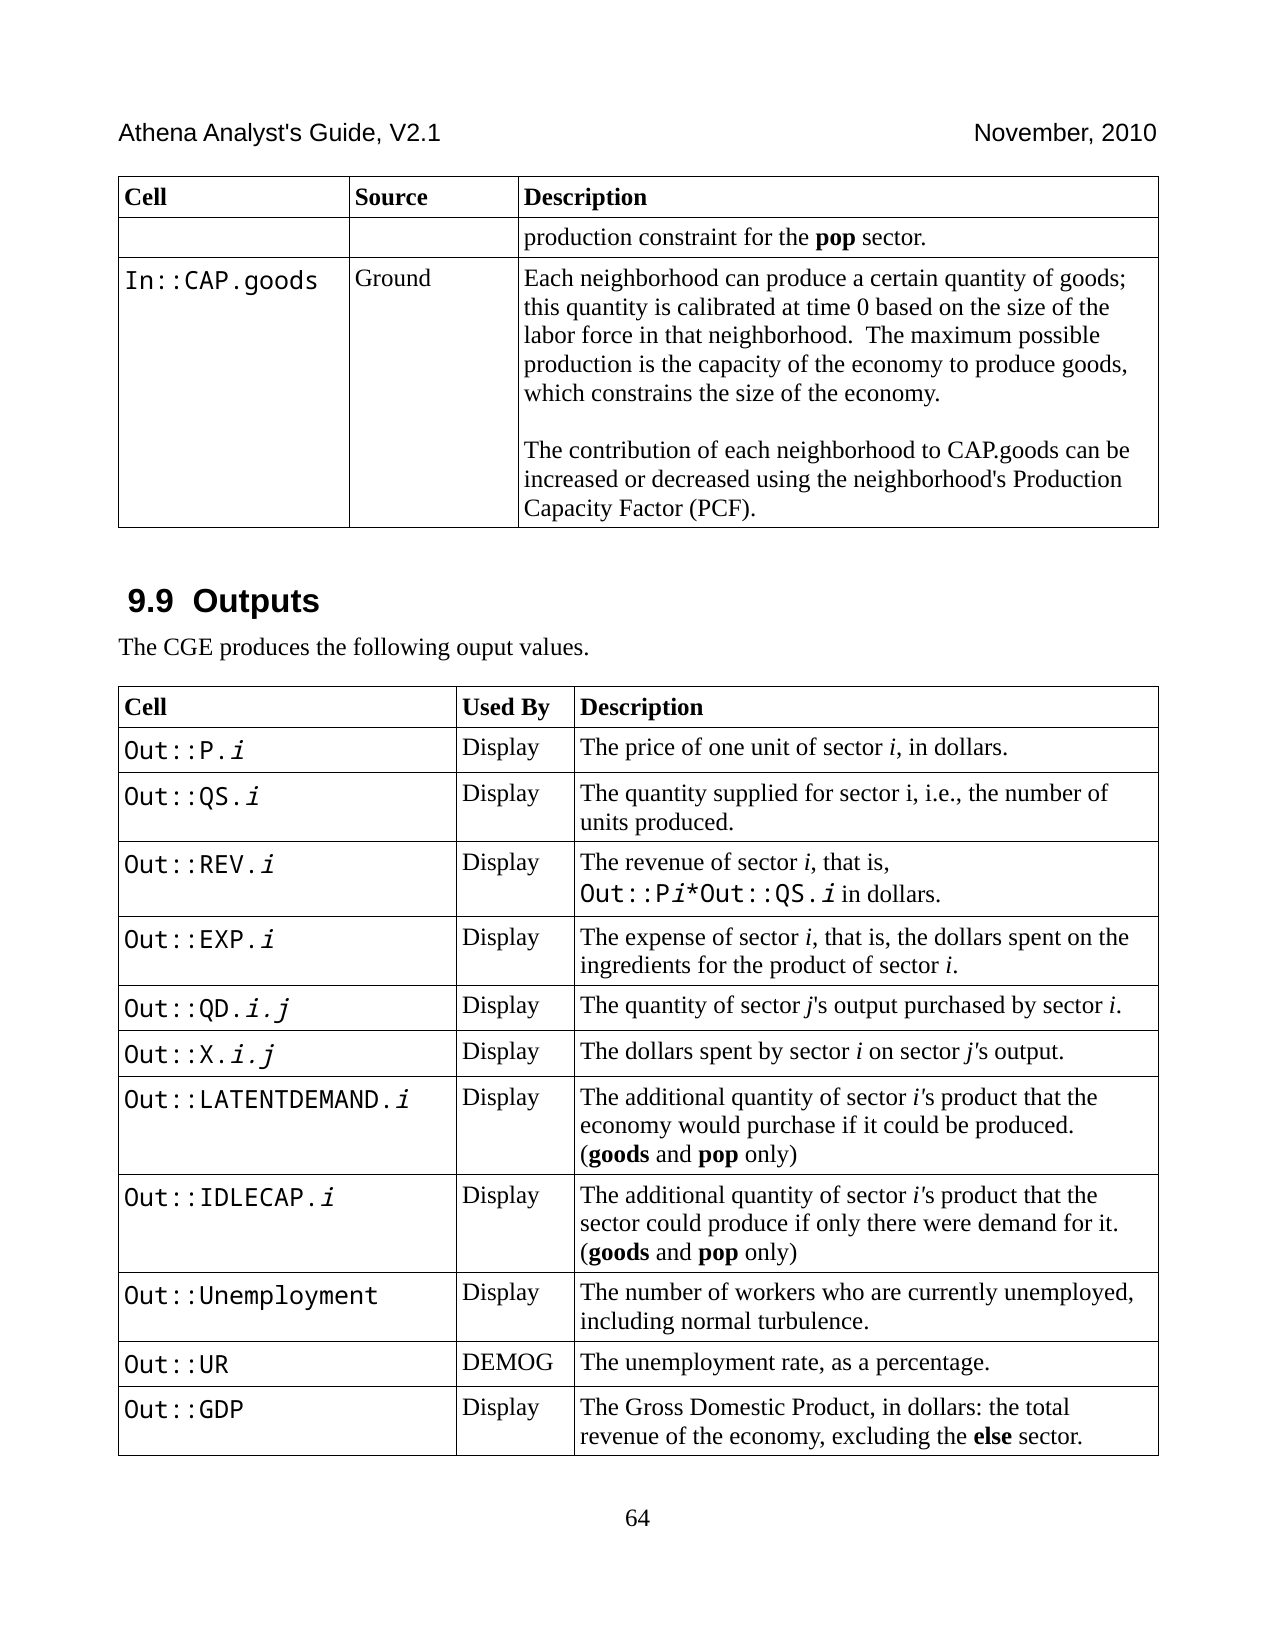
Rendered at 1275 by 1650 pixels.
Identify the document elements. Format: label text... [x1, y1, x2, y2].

table_cell The additional quantity of sector i's product that the economy would purchase if it could be produced. (goods and pop only) [575, 1077, 1158, 1174]
table_cell Display [457, 917, 574, 985]
table_cell The Gross Domestic Product, in dollars: the total revenue of the economy, excluding the else sector. [575, 1387, 1158, 1455]
table_cell Out::EXP.i [119, 917, 456, 985]
table_cell Out::P.i [119, 728, 456, 772]
table_cell Out::QS.i [119, 773, 456, 841]
table_header Source [350, 177, 518, 217]
table_header Description [519, 177, 1158, 217]
table_cell [119, 218, 349, 257]
table_header Description [575, 687, 1158, 727]
table_cell The quantity supplied for sector i, i.e., the number of units produced. [575, 773, 1158, 841]
table_cell [350, 218, 518, 257]
table_cell The number of workers who are currently unemployed, including normal turbulence. [575, 1273, 1158, 1341]
table_cell Display [457, 773, 574, 841]
table_cell Display [457, 1031, 574, 1076]
table_cell Out::REV.i [119, 842, 456, 916]
table_cell Display [457, 842, 574, 916]
table_cell DEMOG [457, 1342, 574, 1386]
table_header Cell [119, 177, 349, 217]
table_header Used By [457, 687, 574, 727]
table_cell production constraint for the pop sector. [519, 218, 1158, 257]
table_cell The expense of sector i, that is, the dollars spent on the ingredients for the product of sector i. [575, 917, 1158, 985]
table_cell Out::IDLECAP.i [119, 1175, 456, 1272]
table_cell Ground [350, 258, 518, 527]
table_cell Display [457, 1387, 574, 1455]
text The CGE produces the following ouput values. [118, 632, 1157, 661]
table_cell Out::LATENTDEMAND.i [119, 1077, 456, 1174]
table_cell The quantity of sector j's output purchased by sector i. [575, 986, 1158, 1030]
table_cell Display [457, 728, 574, 772]
table_cell The dollars spent by sector i on sector j's output. [575, 1031, 1158, 1076]
table_cell Out::QD.i.j [119, 986, 456, 1030]
subtitle Outputs [118, 581, 1157, 619]
table_cell Out::GDP [119, 1387, 456, 1455]
table_cell Each neighborhood can produce a certain quantity of goods; this quantity is calibrated at time 0 based on the size of the labor force in that neighborhood. The maximum possible production is the capacity of the economy to produce goods, which constrains the size of the economy. The contribution of each neighborhood to CAP.goods can be increased or decreased using the neighborhood's Production Capacity Factor (PCF). [519, 258, 1158, 527]
table_cell The revenue of sector i, that is, Out::Pi*Out::QS.i in dollars. [575, 842, 1158, 916]
table_cell In::CAP.goods [119, 258, 349, 527]
table_cell The unemployment rate, as a percentage. [575, 1342, 1158, 1386]
table_cell Out::Unemployment [119, 1273, 456, 1341]
table_cell Out::UR [119, 1342, 456, 1386]
table_cell Display [457, 986, 574, 1030]
table_cell The additional quantity of sector i's product that the sector could produce if only there were demand for it. (goods and pop only) [575, 1175, 1158, 1272]
table_cell Display [457, 1273, 574, 1341]
table_header Cell [119, 687, 456, 727]
table_cell Display [457, 1077, 574, 1174]
table_cell Out::X.i.j [119, 1031, 456, 1076]
table_cell The price of one unit of sector i, in dollars. [575, 728, 1158, 772]
table_cell Display [457, 1175, 574, 1272]
